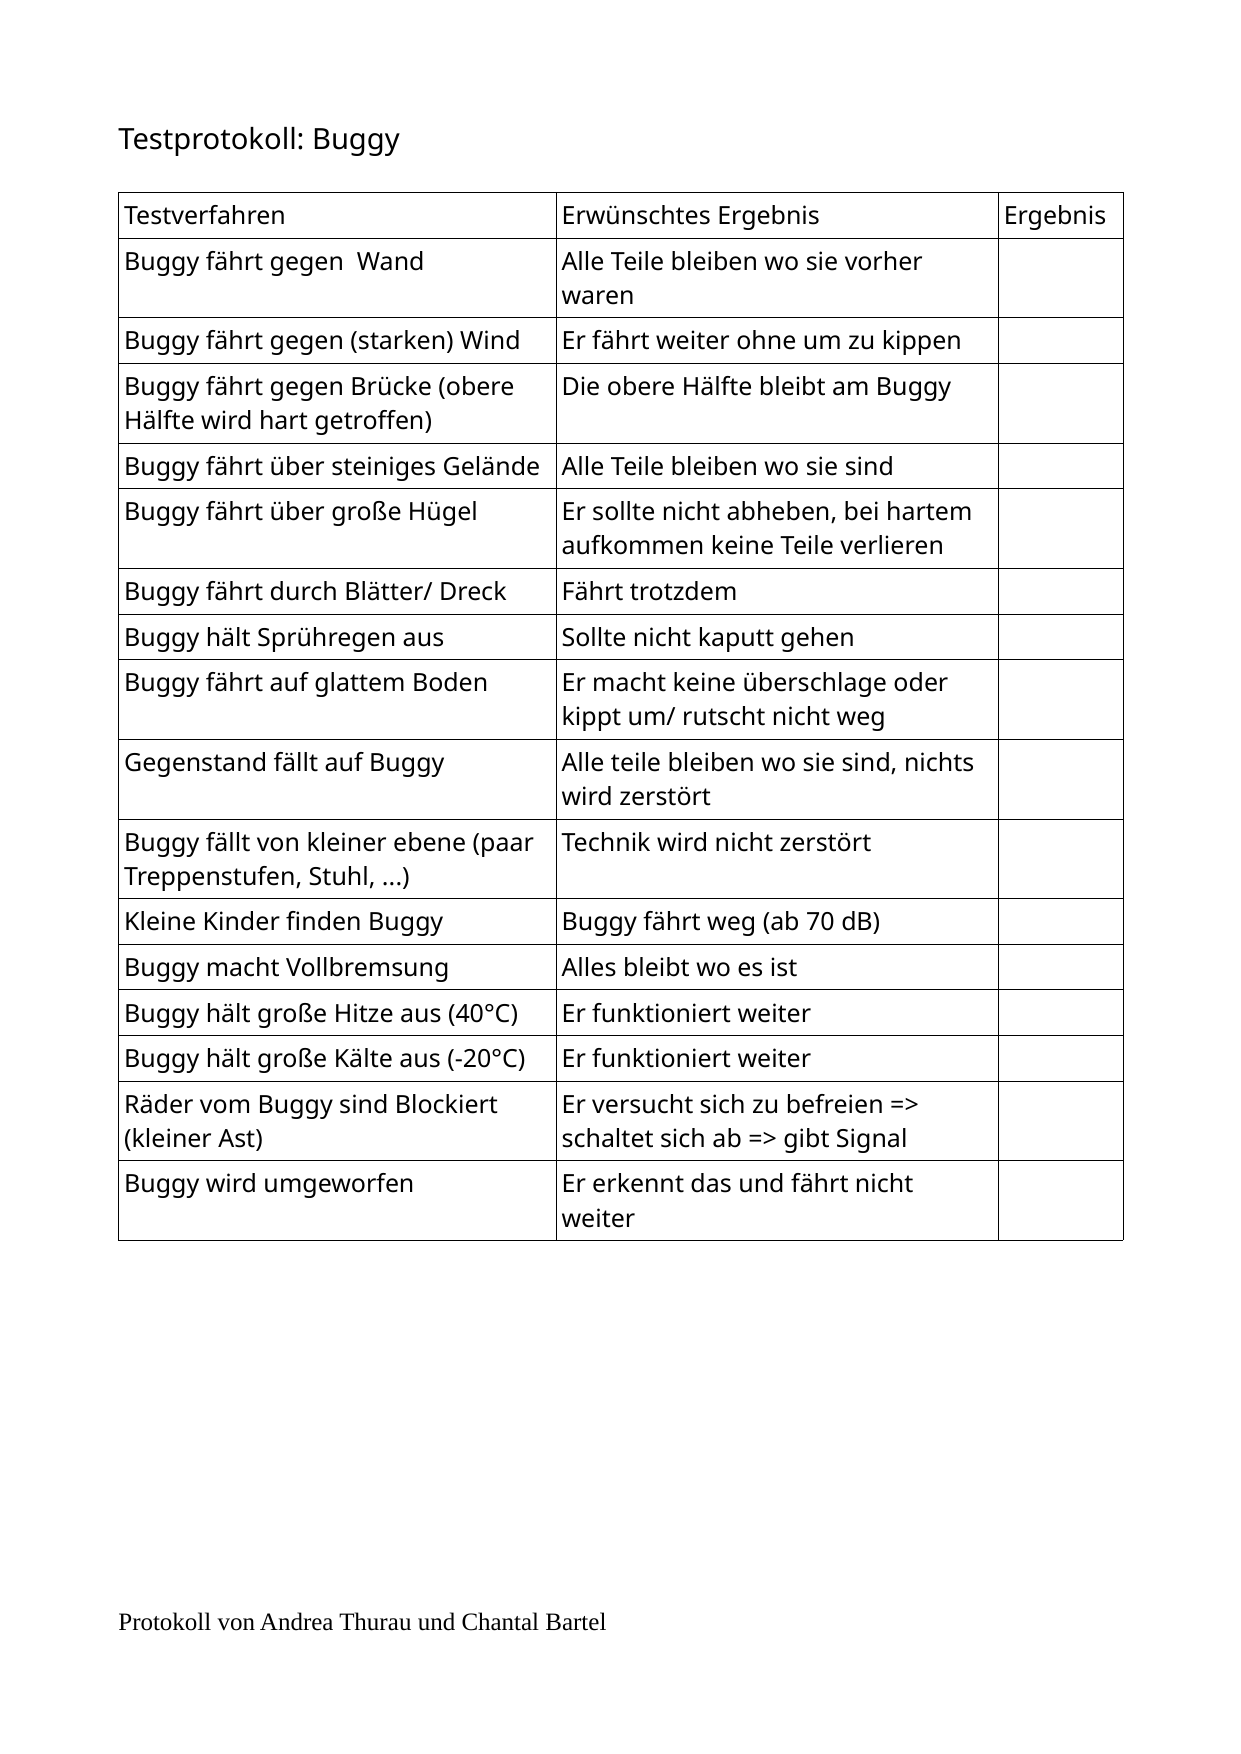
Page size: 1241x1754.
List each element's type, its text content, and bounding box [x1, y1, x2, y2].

table_cell Buggy fährt durch Blätter/ Dreck [119, 569, 556, 613]
table_cell Buggy fährt über steiniges Gelände [119, 444, 556, 488]
table_cell Buggy fährt weg (ab 70 dB) [557, 899, 998, 944]
table_cell [999, 1036, 1123, 1081]
table_cell Alle Teile bleiben wo sie sind [557, 444, 998, 488]
table_cell Buggy hält Sprühregen aus [119, 615, 556, 659]
table_cell Buggy fährt über große Hügel [119, 489, 556, 568]
table_cell Er sollte nicht abheben, bei hartem aufkommen keine Teile verlieren [557, 489, 998, 568]
table_cell [999, 1161, 1123, 1240]
table_cell [999, 990, 1123, 1035]
table_cell [999, 820, 1123, 898]
table_cell Kleine Kinder finden Buggy [119, 899, 556, 944]
table_header Ergebnis [999, 193, 1123, 237]
table_cell Er erkennt das und fährt nicht weiter [557, 1161, 998, 1240]
table_cell [999, 318, 1123, 363]
table_cell Er funktioniert weiter [557, 990, 998, 1035]
table_cell [999, 945, 1123, 989]
table_cell [999, 569, 1123, 613]
table_cell Alle teile bleiben wo sie sind, nichts wird zerstört [557, 740, 998, 818]
table_cell Sollte nicht kaputt gehen [557, 615, 998, 659]
table_cell Er versucht sich zu befreien => schaltet sich ab => gibt Signal [557, 1082, 998, 1160]
table_cell Buggy fällt von kleiner ebene (paar Treppenstufen, Stuhl, ...) [119, 820, 556, 898]
table_cell Buggy fährt gegen Brücke (obere Hälfte wird hart getroffen) [119, 364, 556, 442]
table_header Erwünschtes Ergebnis [557, 193, 998, 237]
table_cell [999, 615, 1123, 659]
table_cell Die obere Hälfte bleibt am Buggy [557, 364, 998, 442]
table_cell Buggy fährt gegen (starken) Wind [119, 318, 556, 363]
table_cell Buggy fährt gegen Wand [119, 239, 556, 317]
table_cell Buggy fährt auf glattem Boden [119, 660, 556, 739]
table_cell [999, 899, 1123, 944]
table_cell Buggy hält große Hitze aus (40°C) [119, 990, 556, 1035]
table_cell Er macht keine überschlage oder kippt um/ rutscht nicht weg [557, 660, 998, 739]
table_cell Buggy macht Vollbremsung [119, 945, 556, 989]
table_cell Er fährt weiter ohne um zu kippen [557, 318, 998, 363]
text Testprotokoll: Buggy [118, 118, 1122, 158]
table_cell Er funktioniert weiter [557, 1036, 998, 1081]
table_cell [999, 740, 1123, 818]
table_cell Buggy hält große Kälte aus (-20°C) [119, 1036, 556, 1081]
table_cell Räder vom Buggy sind Blockiert (kleiner Ast) [119, 1082, 556, 1160]
table_cell [999, 444, 1123, 488]
table_cell Buggy wird umgeworfen [119, 1161, 556, 1240]
table_cell [999, 660, 1123, 739]
table_header Testverfahren [119, 193, 556, 237]
table_cell Fährt trotzdem [557, 569, 998, 613]
table_cell Alles bleibt wo es ist [557, 945, 998, 989]
table_cell [999, 1082, 1123, 1160]
table_cell [999, 239, 1123, 317]
table_cell Technik wird nicht zerstört [557, 820, 998, 898]
table_cell [999, 489, 1123, 568]
table_cell Gegenstand fällt auf Buggy [119, 740, 556, 818]
table_cell [999, 364, 1123, 442]
table_cell Alle Teile bleiben wo sie vorher waren [557, 239, 998, 317]
